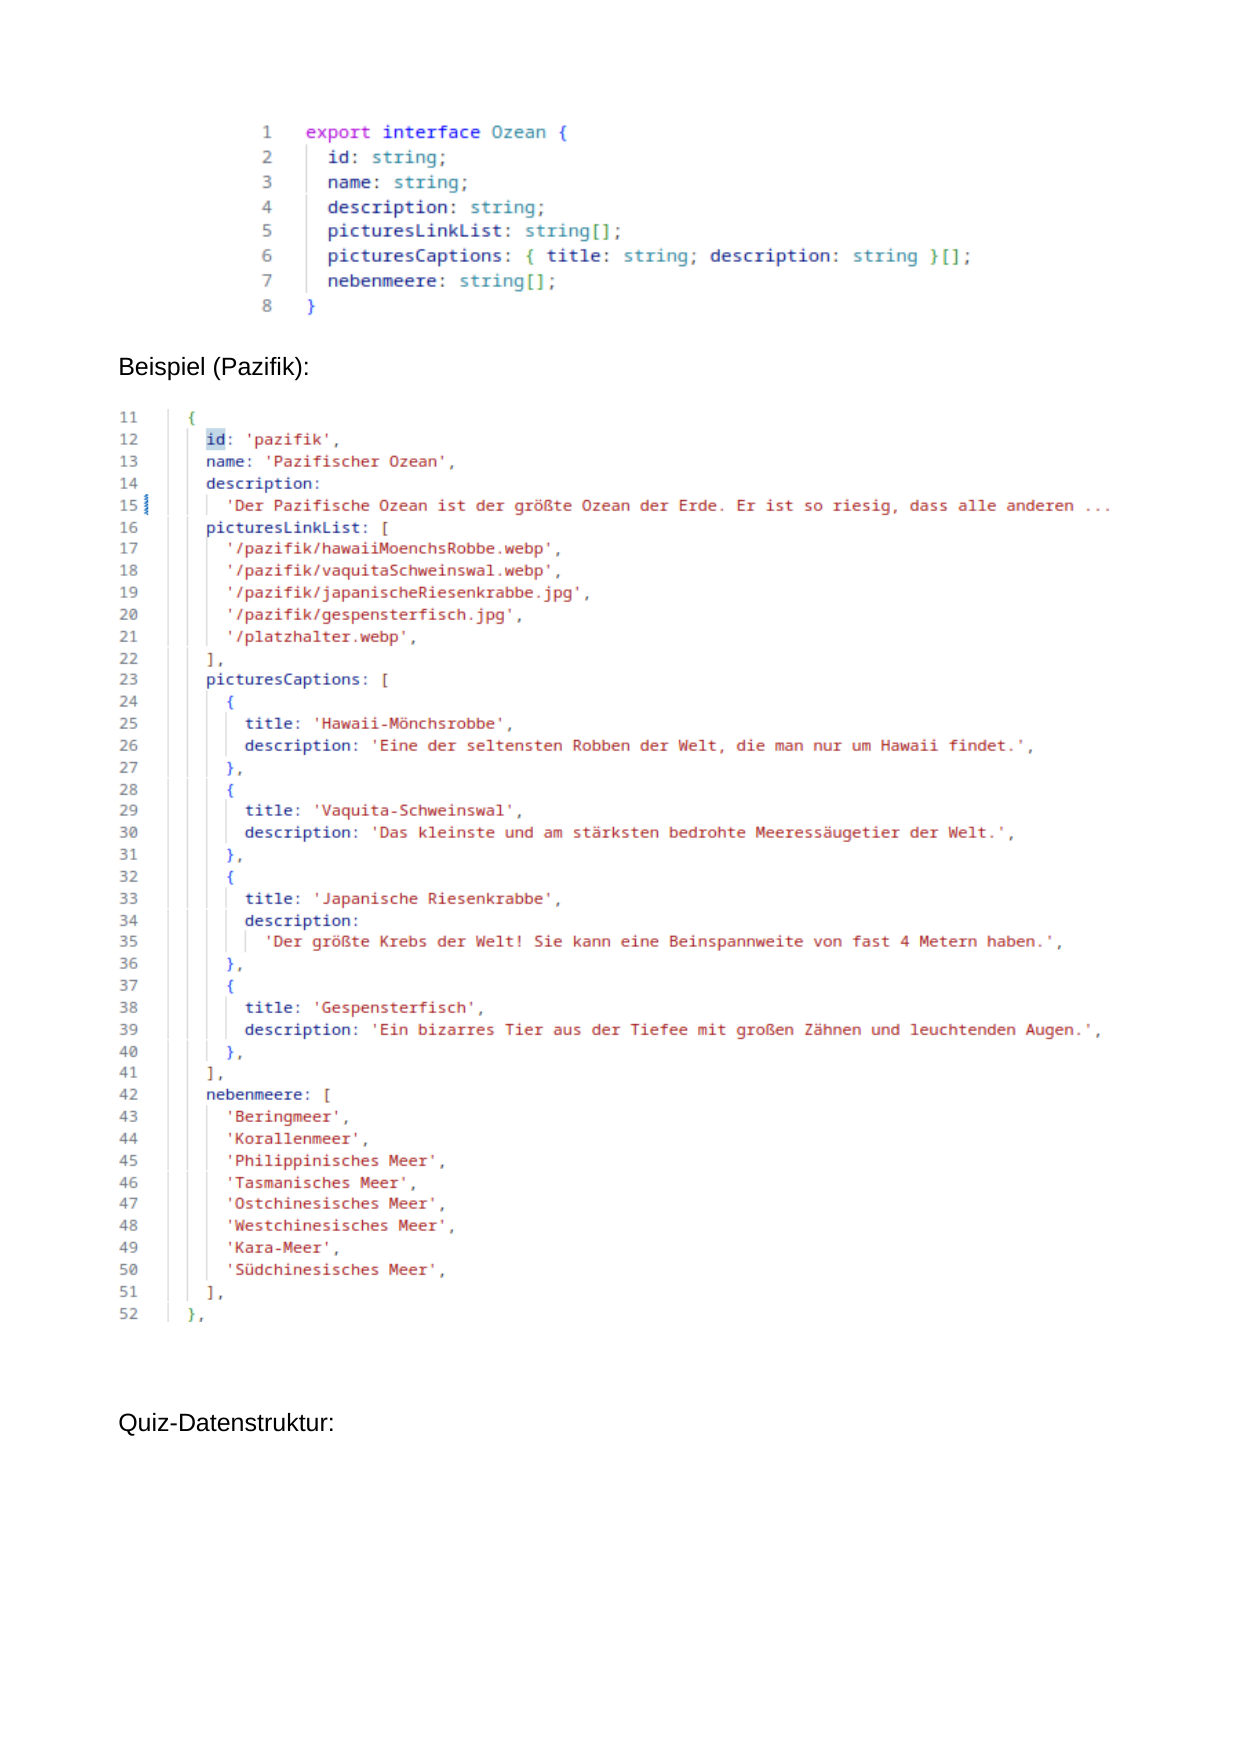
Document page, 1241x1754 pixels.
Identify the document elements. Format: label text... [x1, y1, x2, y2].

text Beispiel (Pazifik): [118, 352, 1122, 381]
text Quiz-Datenstruktur: [118, 1408, 1122, 1437]
picture [118, 409, 1123, 1322]
picture [259, 118, 981, 323]
